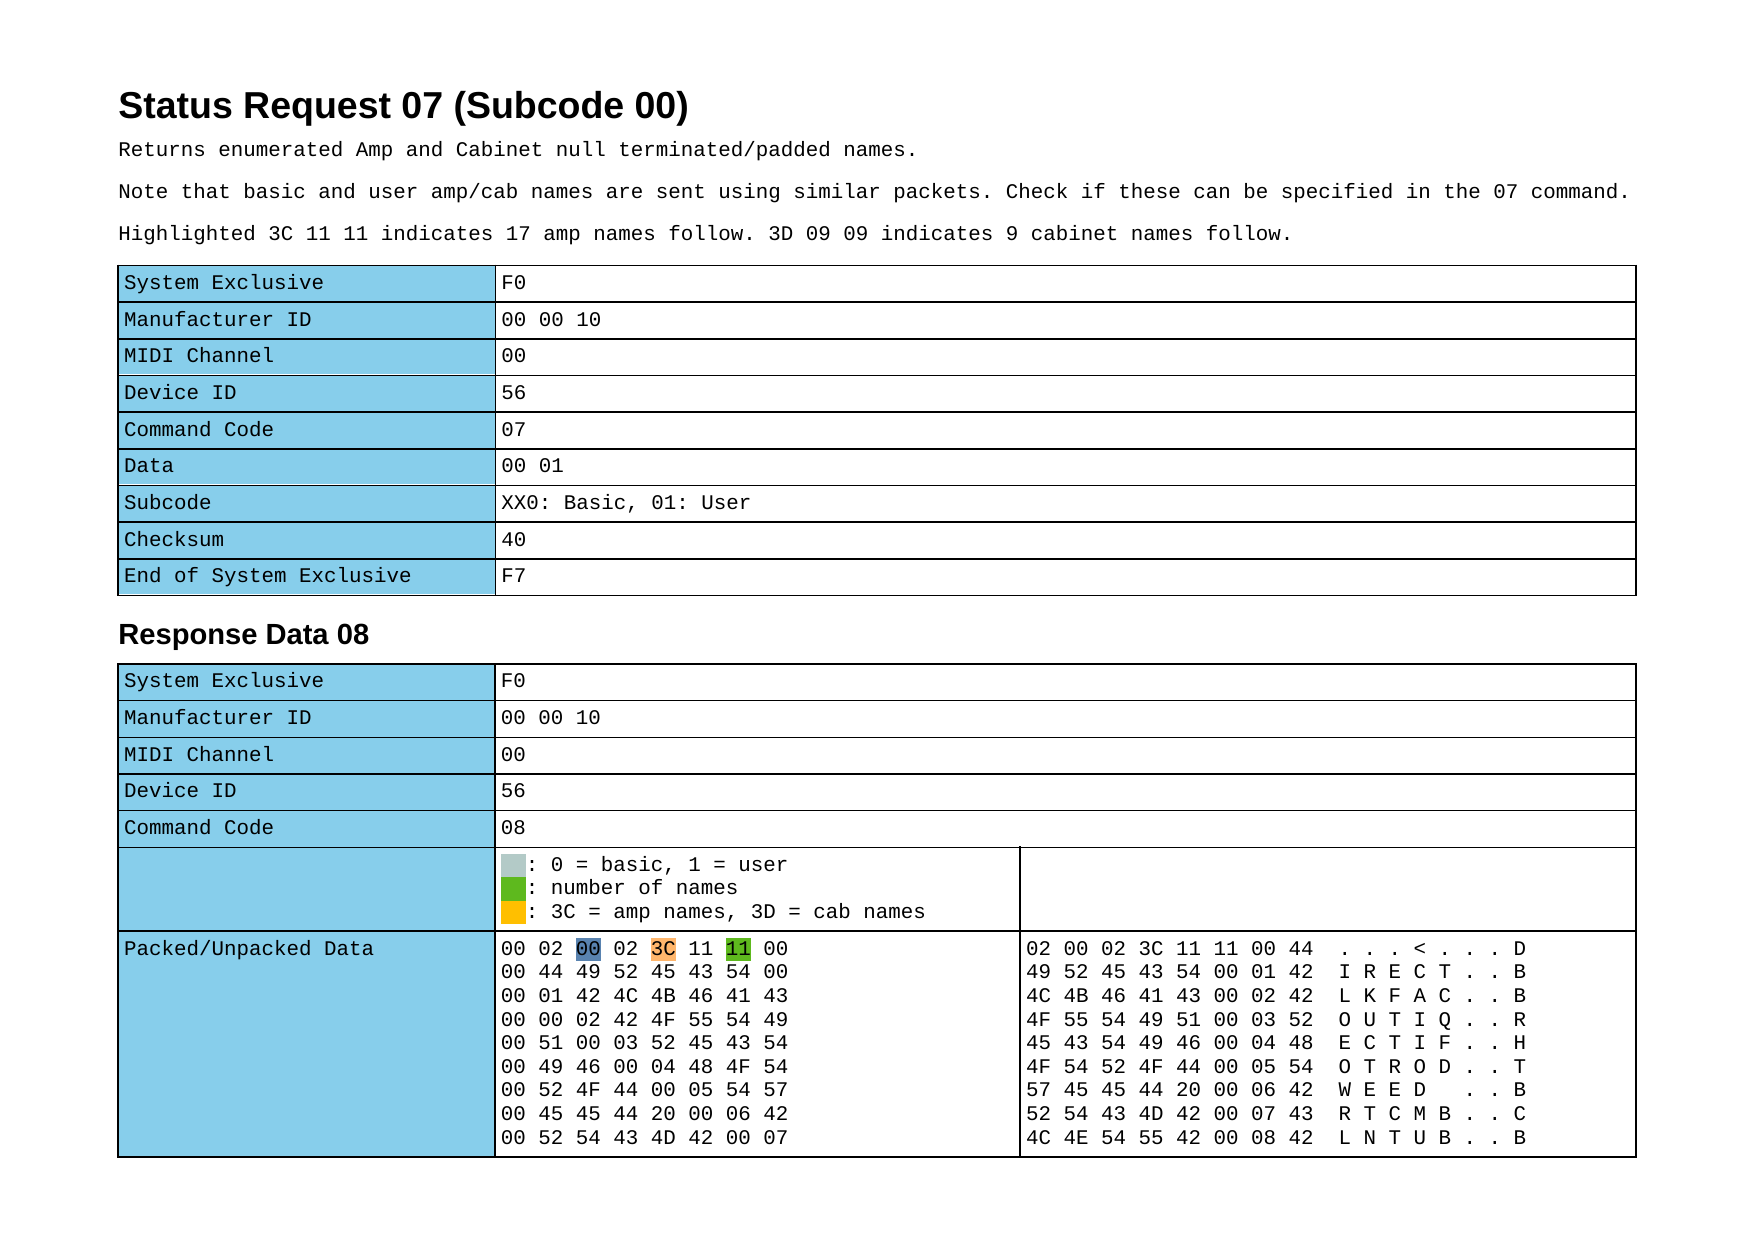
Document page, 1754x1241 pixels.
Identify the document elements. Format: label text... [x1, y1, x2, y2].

table_cell Subcode [119, 486, 495, 521]
table_cell Device ID [119, 376, 495, 411]
table_cell [119, 848, 494, 930]
table_header System Exclusive [119, 665, 494, 700]
table_cell 02 00 02 3C 11 11 00 44 . . . < . . . D 49 52 45 43 54 00 01 42 I R E C T . . B 4C 4B 46 41 43 00 02 42 L K F A C . . B 4F 55 54 49 51 00 03 52 O U T I Q . . R 45 43 54 49 46 00 04 48 E C T I F . . H 4F 54 52 4F 44 00 05 54 O T R O D . . T 57 45 45 44 20 00 06 42 W E E D . . B 52 54 43 4D 42 00 07 43 R T C M B . . C 4C 4E 54 55 42 00 08 42 L N T U B . . B [1021, 932, 1635, 1156]
table_cell End of System Exclusive [119, 560, 495, 594]
table_cell 00 01 [496, 450, 1635, 484]
text Returns enumerated Amp and Cabinet null terminated/padded names. [118, 139, 1636, 163]
table_cell Data [119, 450, 495, 484]
table_cell 00 00 10 [496, 303, 1635, 338]
table_cell 56 [496, 775, 1635, 810]
table_header F0 [496, 266, 1635, 301]
table_cell Command Code [119, 811, 494, 846]
table_cell MIDI Channel [119, 738, 494, 773]
table_cell XX0: Basic, 01: User [496, 486, 1635, 521]
table_cell Manufacturer ID [119, 701, 494, 736]
table_cell Packed/Unpacked Data [119, 932, 494, 1156]
text Note that basic and user amp/cab names are sent using similar packets. Check if these can be specified in the 07 command. [118, 181, 1636, 205]
table_cell 07 [496, 413, 1635, 448]
table_cell Manufacturer ID [119, 303, 495, 338]
text Highlighted 3C 11 11 indicates 17 amp names follow. 3D 09 09 indicates 9 cabinet names follow. [118, 223, 1636, 246]
table_cell 40 [496, 523, 1635, 558]
subtitle Status Request 07 (Subcode 00) [118, 84, 1636, 127]
table_cell 00 00 10 [496, 701, 1635, 736]
table_header System Exclusive [119, 266, 495, 301]
table_cell 56 [496, 376, 1635, 411]
table_cell Device ID [119, 775, 494, 810]
table_cell Command Code [119, 413, 495, 448]
table_cell 08 [496, 811, 1635, 846]
table_cell MIDI Channel [119, 340, 495, 374]
table_cell [1021, 848, 1635, 930]
table_cell 00 [496, 340, 1635, 374]
table_cell : 0 = basic, 1 = user : number of names : 3C = amp names, 3D = cab names [496, 848, 1019, 930]
table_header F0 [496, 665, 1635, 700]
table_cell Checksum [119, 523, 495, 558]
table_cell F7 [496, 560, 1635, 594]
table_cell 00 [496, 738, 1635, 773]
subtitle Response Data 08 [118, 617, 1636, 651]
table_cell 00 02 00 02 3C 11 11 00 00 44 49 52 45 43 54 00 00 01 42 4C 4B 46 41 43 00 00 02 42 4F 55 54 49 00 51 00 03 52 45 43 54 00 49 46 00 04 48 4F 54 00 52 4F 44 00 05 54 57 00 45 45 44 20 00 06 42 00 52 54 43 4D 42 00 07 [496, 932, 1019, 1156]
